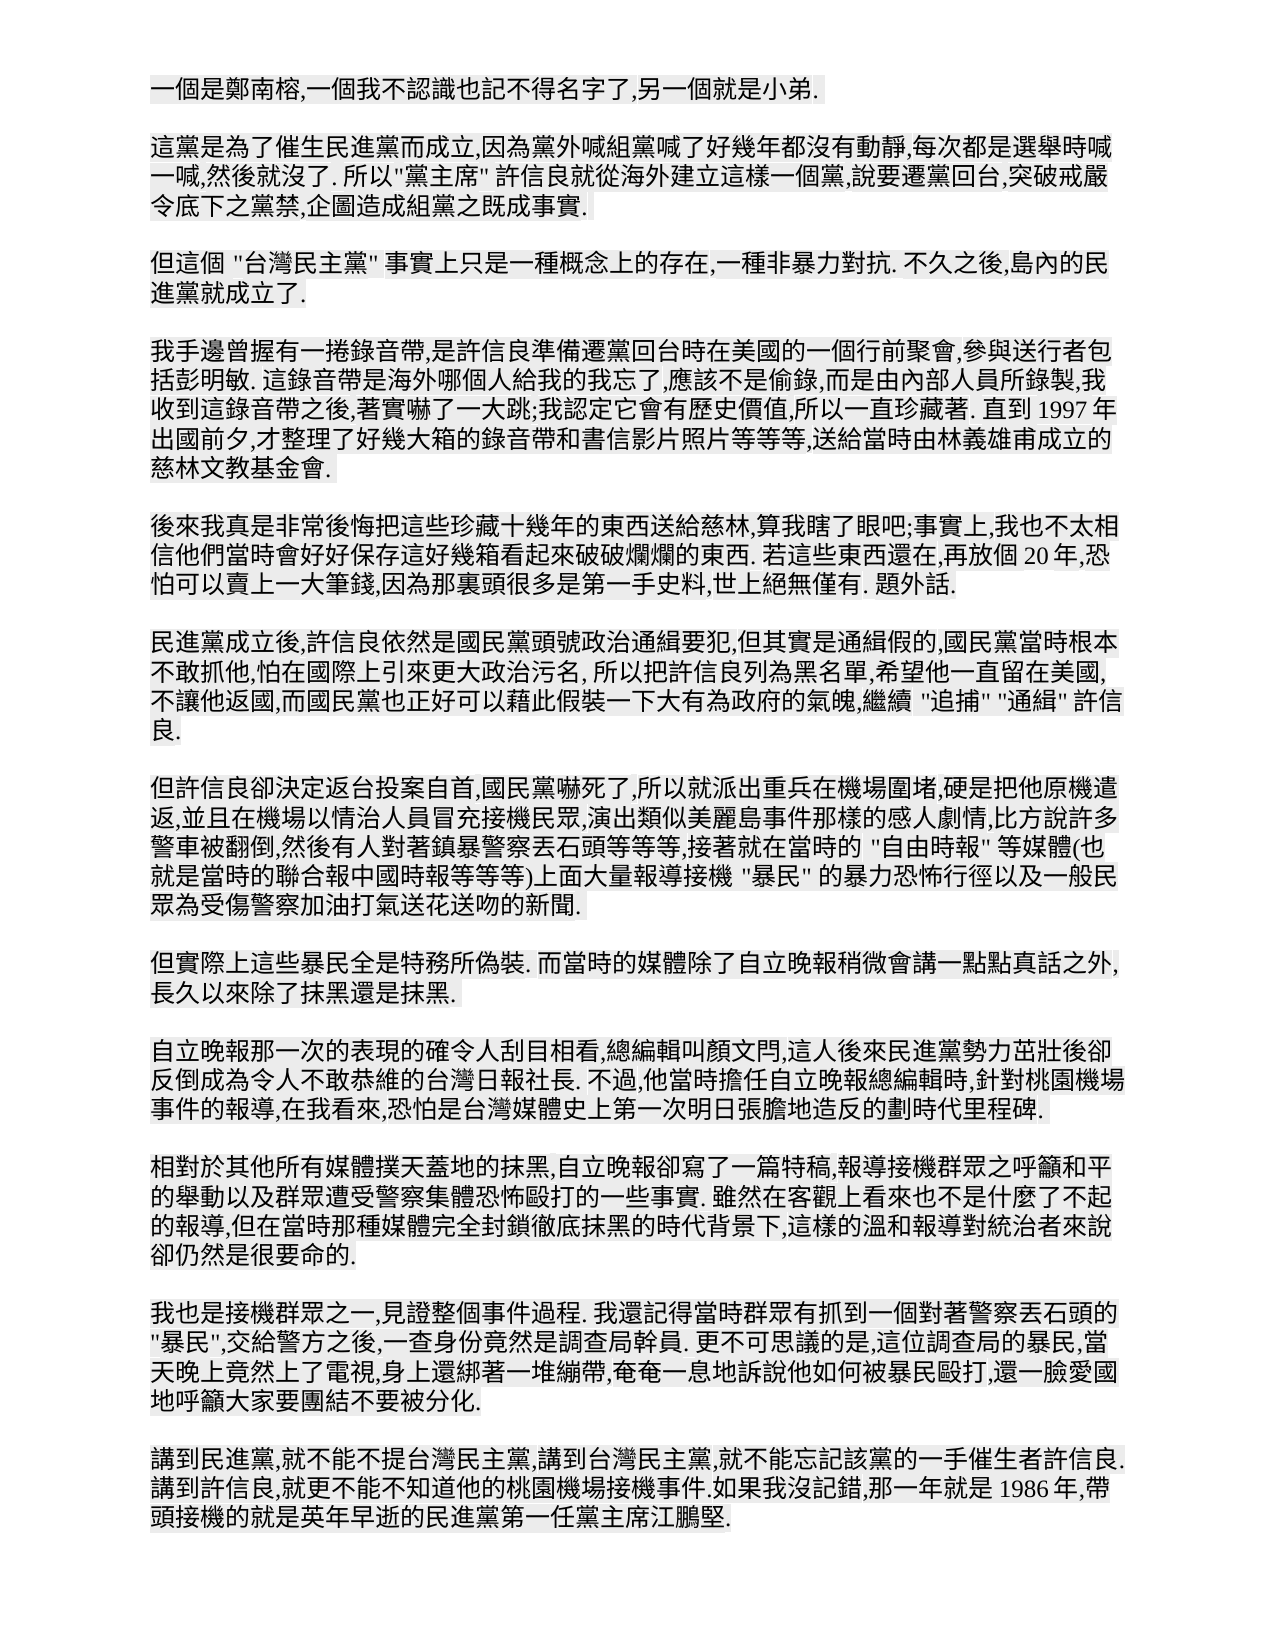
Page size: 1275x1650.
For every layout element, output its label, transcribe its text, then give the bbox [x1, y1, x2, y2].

text 一個是鄭南榕,一個我不認識也記不得名字了,另一個就是小弟. 這黨是為了催生民進黨而成立,因為黨外喊組黨喊了好幾年都沒有動靜,每次都是選舉時喊一喊,然後就沒了. 所以"黨主席" 許信良就從海外建立這樣一個黨,說要遷黨回台,突破戒嚴令底下之黨禁,企圖造成組黨之既成事實. 但這個 "台灣民主黨" 事實上只是一種概念上的存在,一種非暴力對抗. 不久之後,島內的民進黨就成立了. 我手邊曾握有一捲錄音帶,是許信良準備遷黨回台時在美國的一個行前聚會,參與送行者包括彭明敏. 這錄音帶是海外哪個人給我的我忘了,應該不是偷錄,而是由內部人員所錄製,我收到這錄音帶之後,著實嚇了一大跳;我認定它會有歷史價值,所以一直珍藏著. 直到1997年出國前夕,才整理了好幾大箱的錄音帶和書信影片照片等等等,送給當時由林義雄甫成立的慈林文教基金會. 後來我真是非常後悔把這些珍藏十幾年的東西送給慈林,算我瞎了眼吧;事實上,我也不太相信他們當時會好好保存這好幾箱看起來破破爛爛的東西. 若這些東西還在,再放個20年,恐怕可以賣上一大筆錢,因為那裏頭很多是第一手史料,世上絕無僅有. 題外話. 民進黨成立後,許信良依然是國民黨頭號政治通緝要犯,但其實是通緝假的,國民黨當時根本不敢抓他,怕在國際上引來更大政治污名, 所以把許信良列為黑名單,希望他一直留在美國,不讓他返國,而國民黨也正好可以藉此假裝一下大有為政府的氣魄,繼續 "追捕" "通緝" 許信良. 但許信良卻決定返台投案自首,國民黨嚇死了,所以就派出重兵在機場圍堵,硬是把他原機遣返,並且在機場以情治人員冒充接機民眾,演出類似美麗島事件那樣的感人劇情,比方說許多警車被翻倒,然後有人對著鎮暴警察丟石頭等等等,接著就在當時的 "自由時報" 等媒體(也就是當時的聯合報中國時報等等等)上面大量報導接機 "暴民" 的暴力恐怖行徑以及一般民眾為受傷警察加油打氣送花送吻的新聞. 但實際上這些暴民全是特務所偽裝. 而當時的媒體除了自立晚報稍微會講一點點真話之外,長久以來除了抹黑還是抹黑. 自立晚報那一次的表現的確令人刮目相看,總編輯叫顏文閂,這人後來民進黨勢力茁壯後卻反倒成為令人不敢恭維的台灣日報社長. 不過,他當時擔任自立晚報總編輯時,針對桃園機場事件的報導,在我看來,恐怕是台灣媒體史上第一次明日張膽地造反的劃時代里程碑. 相對於其他所有媒體撲天蓋地的抹黑,自立晚報卻寫了一篇特稿,報導接機群眾之呼籲和平的舉動以及群眾遭受警察集體恐怖毆打的一些事實. 雖然在客觀上看來也不是什麼了不起的報導,但在當時那種媒體完全封鎖徹底抹黑的時代背景下,這樣的溫和報導對統治者來說卻仍然是很要命的. 我也是接機群眾之一,見證整個事件過程. 我還記得當時群眾有抓到一個對著警察丟石頭的 "暴民",交給警方之後,一查身份竟然是調查局幹員. 更不可思議的是,這位調查局的暴民,當天晚上竟然上了電視,身上還綁著一堆繃帶,奄奄一息地訴說他如何被暴民毆打,還一臉愛國地呼籲大家要團結不要被分化. 講到民進黨,就不能不提台灣民主黨,講到台灣民主黨,就不能忘記該黨的一手催生者許信良. 講到許信良,就更不能不知道他的桃園機場接機事件.如果我沒記錯,那一年就是1986年,帶頭接機的就是英年早逝的民進黨第一任黨主席江鵬堅. [150, 75, 1125, 1562]
